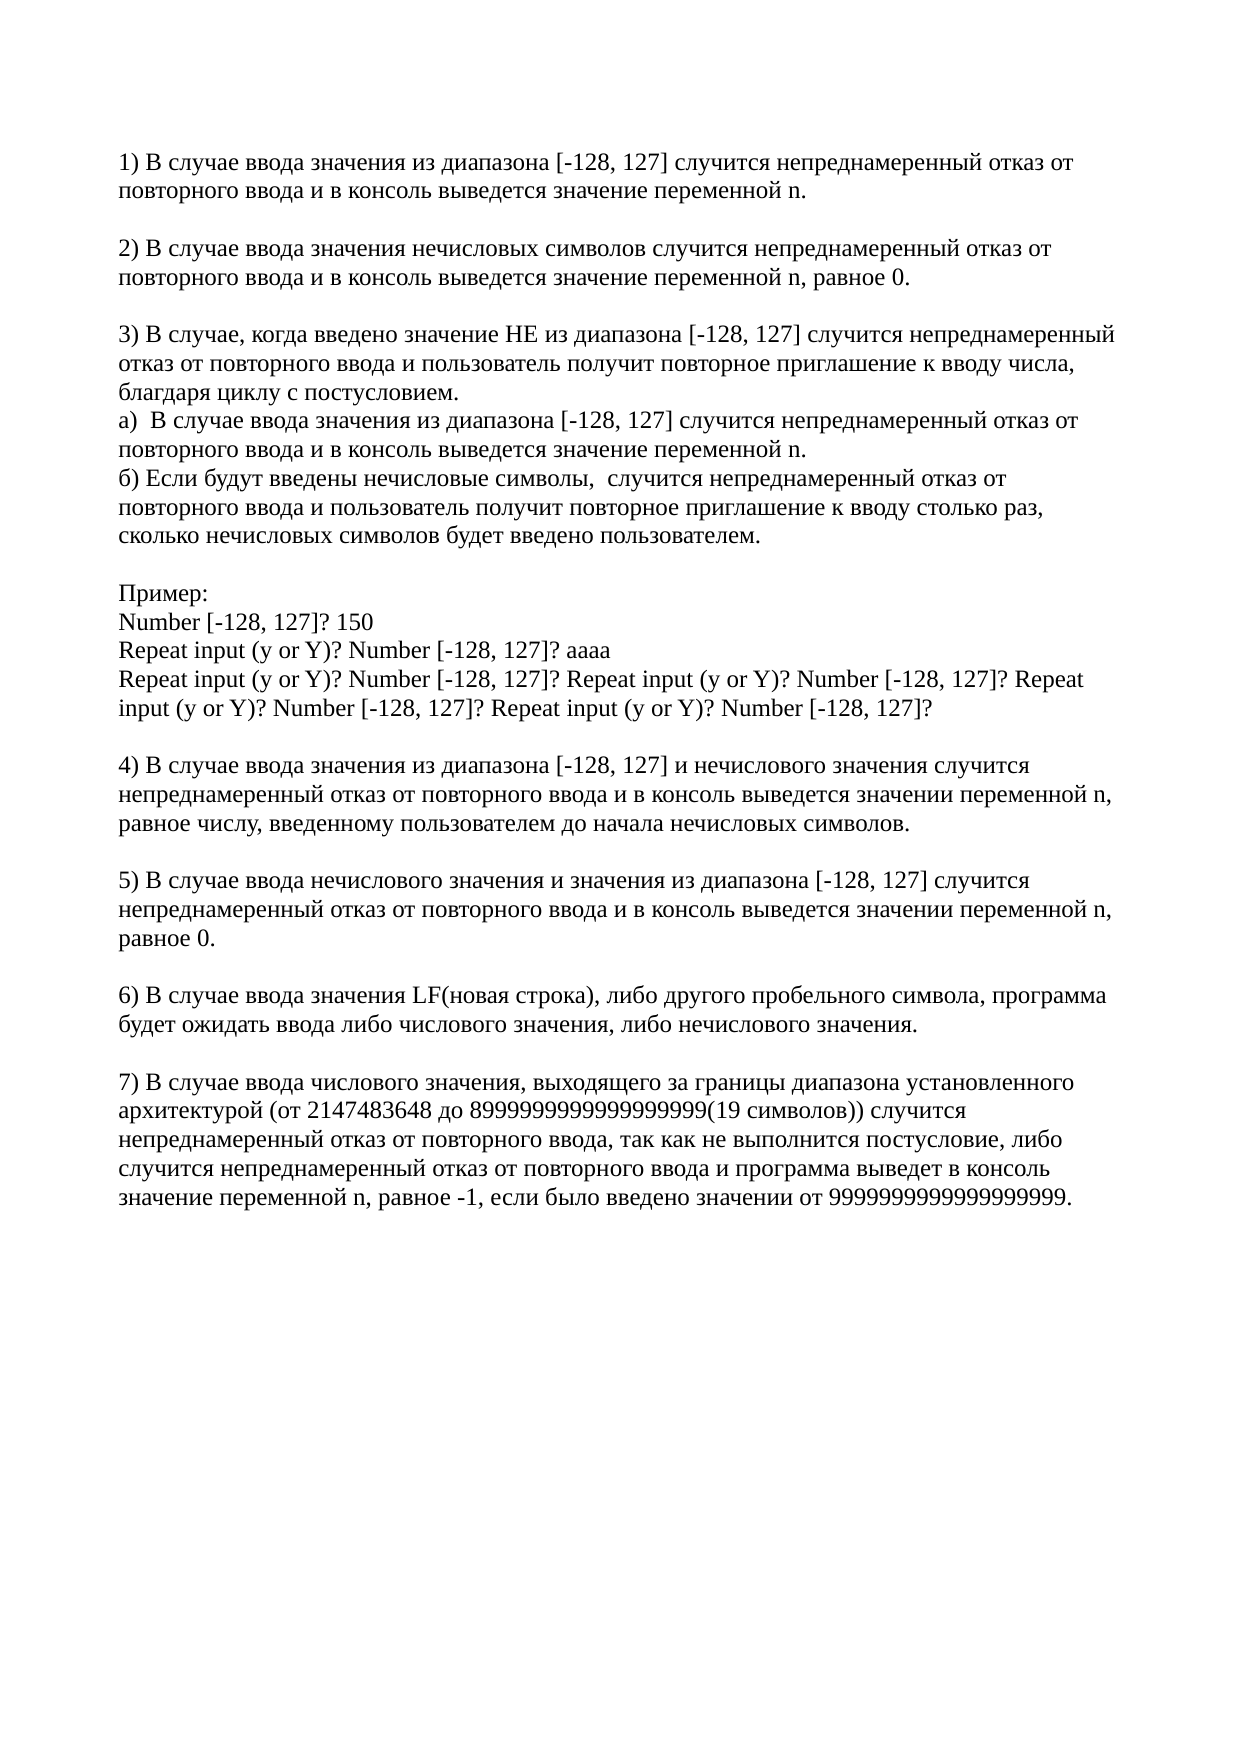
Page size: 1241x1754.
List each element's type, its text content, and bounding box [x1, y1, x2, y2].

text Repeat input (y or Y)? Number [-128, 127]? Repeat input (y or Y)? Number [-128, 127]? Repeat input (y or Y)? Number [-128, 127]? Repeat input (y or Y)? Number [-128, 127]? [118, 664, 1122, 722]
text 4) В случае ввода значения из диапазона [-128, 127] и нечислового значения случится непреднамеренный отказ от повторного ввода и в консоль выведется значении переменной n, равное числу, введенному пользователем до начала нечисловых символов. [118, 751, 1122, 837]
text а) В случае ввода значения из диапазона [-128, 127] случится непреднамеренный отказ от повторного ввода и в консоль выведется значение переменной n. [118, 406, 1122, 463]
text 3) В случае, когда введено значение НЕ из диапазона [-128, 127] случится непреднамеренный отказ от повторного ввода и пользователь получит повторное приглашение к вводу числа, благдаря циклу с постусловием. [118, 319, 1122, 406]
text Пример: [118, 578, 1122, 607]
text Repeat input (y or Y)? Number [-128, 127]? aaaa [118, 636, 1122, 664]
text 5) В случае ввода нечислового значения и значения из диапазона [-128, 127] случится непреднамеренный отказ от повторного ввода и в консоль выведется значении переменной n, равное 0. [118, 866, 1122, 952]
text 6) В случае ввода значения LF(новая строка), либо другого пробельного символа, программа будет ожидать ввода либо числового значения, либо нечислового значения. [118, 981, 1122, 1038]
text б) Если будут введены нечисловые символы, случится непреднамеренный отказ от повторного ввода и пользователь получит повторное приглашение к вводу столько раз, сколько нечисловых символов будет введено пользователем. [118, 463, 1122, 549]
text 7) В случае ввода числового значения, выходящего за границы диапазона установленного архитектурой (от 2147483648 до 8999999999999999999(19 символов)) случится непреднамеренный отказ от повторного ввода, так как не выполнится постусловие, либо случится непреднамеренный отказ от повторного ввода и программа выведет в консоль значение переменной n, равное -1, если было введено значении от 9999999999999999999. [118, 1067, 1122, 1211]
text 1) В случае ввода значения из диапазона [-128, 127] случится непреднамеренный отказ от повторного ввода и в консоль выведется значение переменной n. [118, 147, 1122, 204]
text 2) В случае ввода значения нечисловых символов случится непреднамеренный отказ от повторного ввода и в консоль выведется значение переменной n, равное 0. [118, 233, 1122, 291]
text Number [-128, 127]? 150 [118, 607, 1122, 636]
